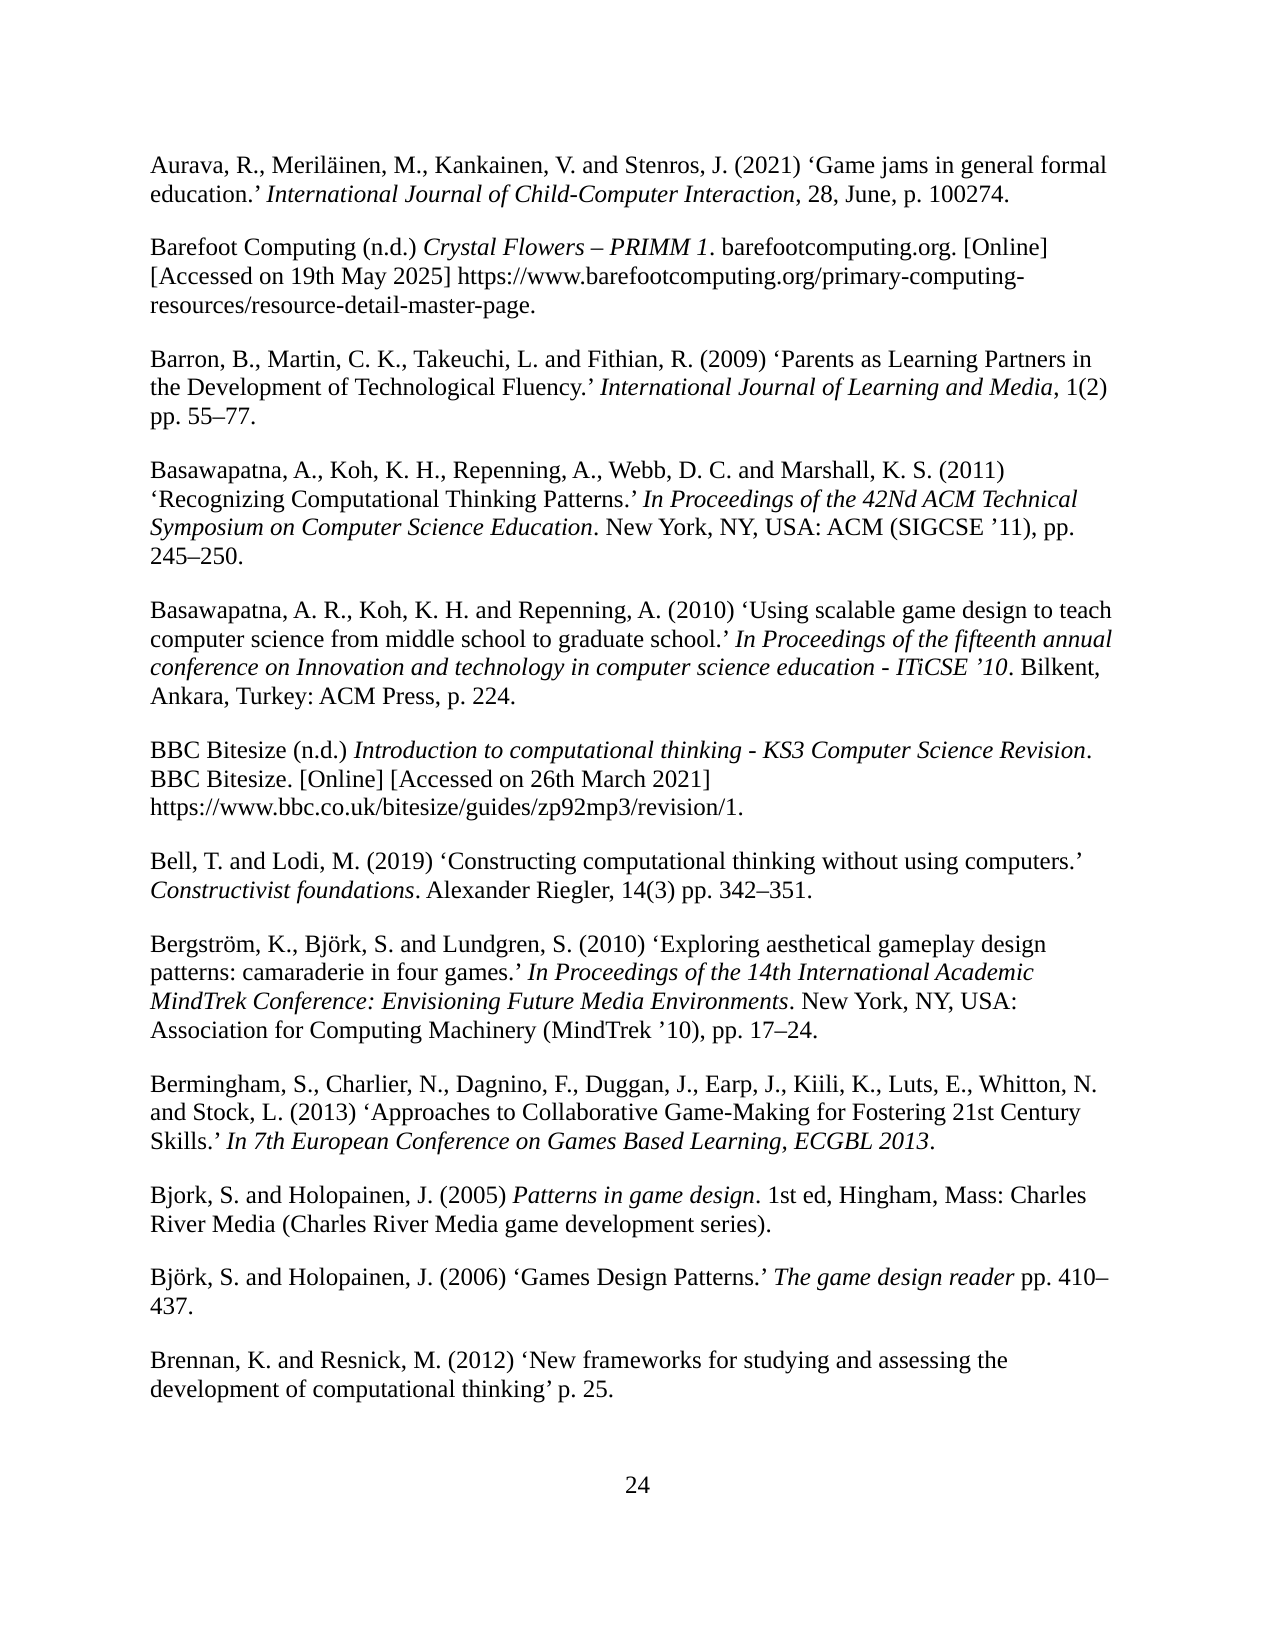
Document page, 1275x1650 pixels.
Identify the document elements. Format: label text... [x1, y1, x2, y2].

text Bjork, S. and Holopainen, J. (2005) Patterns in game design. 1st ed, Hingham, Mass: Charles River Media (Charles River Media game development series). [150, 1180, 1125, 1237]
text Bermingham, S., Charlier, N., Dagnino, F., Duggan, J., Earp, J., Kiili, K., Luts, E., Whitton, N. and Stock, L. (2013) ‘Approaches to Collaborative Game-Making for Fostering 21st Century Skills.’ In 7th European Conference on Games Based Learning, ECGBL 2013. [150, 1069, 1125, 1155]
text Aurava, R., Meriläinen, M., Kankainen, V. and Stenros, J. (2021) ‘Game jams in general formal education.’ International Journal of Child-Computer Interaction, 28, June, p. 100274. [150, 150, 1125, 207]
text Björk, S. and Holopainen, J. (2006) ‘Games Design Patterns.’ The game design reader pp. 410–437. [150, 1262, 1125, 1320]
text BBC Bitesize (n.d.) Introduction to computational thinking - KS3 Computer Science Revision. BBC Bitesize. [Online] [Accessed on 26th March 2021] https://www.bbc.co.uk/bitesize/guides/zp92mp3/revision/1. [150, 735, 1125, 821]
text Basawapatna, A., Koh, K. H., Repenning, A., Webb, D. C. and Marshall, K. S. (2011) ‘Recognizing Computational Thinking Patterns.’ In Proceedings of the 42Nd ACM Technical Symposium on Computer Science Education. New York, NY, USA: ACM (SIGCSE ’11), pp. 245–250. [150, 455, 1125, 570]
text Bergström, K., Björk, S. and Lundgren, S. (2010) ‘Exploring aesthetical gameplay design patterns: camaraderie in four games.’ In Proceedings of the 14th International Academic MindTrek Conference: Envisioning Future Media Environments. New York, NY, USA: Association for Computing Machinery (MindTrek ’10), pp. 17–24. [150, 929, 1125, 1044]
text Barefoot Computing (n.d.) Crystal Flowers – PRIMM 1. barefootcomputing.org. [Online] [Accessed on 19th May 2025] https://www.barefootcomputing.org/primary-computing-resources/resource-detail-master-page. [150, 232, 1125, 319]
text Brennan, K. and Resnick, M. (2012) ‘New frameworks for studying and assessing the development of computational thinking’ p. 25. [150, 1345, 1125, 1402]
text Barron, B., Martin, C. K., Takeuchi, L. and Fithian, R. (2009) ‘Parents as Learning Partners in the Development of Technological Fluency.’ International Journal of Learning and Media, 1(2) pp. 55–77. [150, 344, 1125, 430]
text Basawapatna, A. R., Koh, K. H. and Repenning, A. (2010) ‘Using scalable game design to teach computer science from middle school to graduate school.’ In Proceedings of the fifteenth annual conference on Innovation and technology in computer science education - ITiCSE ’10. Bilkent, Ankara, Turkey: ACM Press, p. 224. [150, 595, 1125, 710]
text Bell, T. and Lodi, M. (2019) ‘Constructing computational thinking without using computers.’ Constructivist foundations. Alexander Riegler, 14(3) pp. 342–351. [150, 846, 1125, 904]
